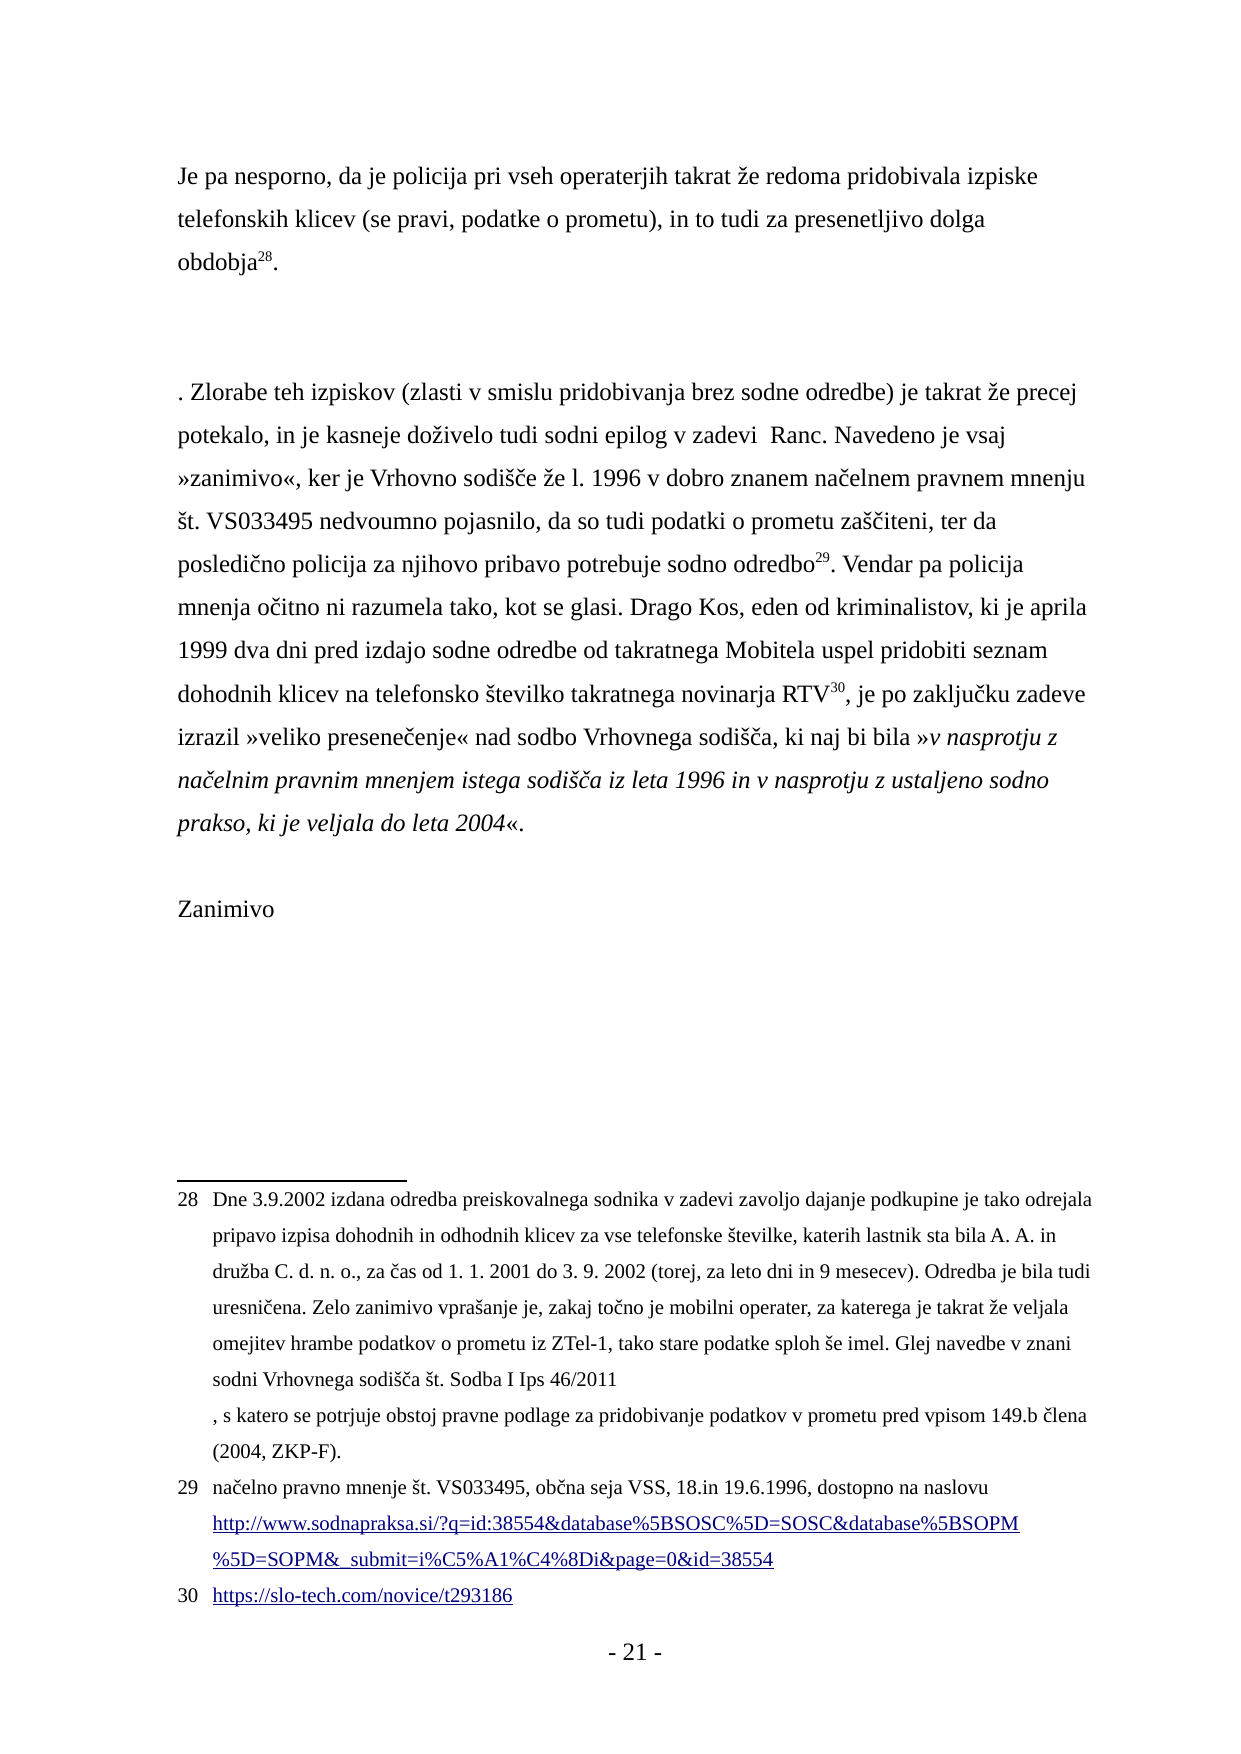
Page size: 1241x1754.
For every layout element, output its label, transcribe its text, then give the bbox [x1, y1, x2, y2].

text . Zlorabe teh izpiskov (zlasti v smislu pridobivanja brez sodne odredbe) je takrat že precej potekalo, in je kasneje doživelo tudi sodni epilog v zadevi Ranc. Navedeno je vsaj »zanimivo«, ker je Vrhovno sodišče že l. 1996 v dobro znanem načelnem pravnem mnenju št. VS033495 nedvoumno pojasnilo, da so tudi podatki o prometu zaščiteni, ter da posledično policija za njihovo pribavo potrebuje sodno odredbo. Vendar pa policija mnenja očitno ni razumela tako, kot se glasi. Drago Kos, eden od kriminalistov, ki je aprila 1999 dva dni pred izdajo sodne odredbe od takratnega Mobitela uspel pridobiti seznam dohodnih klicev na telefonsko številko takratnega novinarja RTV, je po zaključku zadeve izrazil »veliko presenečenje« nad sodbo Vrhovnega sodišča, ki naj bi bila »v nasprotju z načelnim pravnim mnenjem istega sodišča iz leta 1996 in v nasprotju z ustaljeno sodno prakso, ki je veljala do leta 2004«. [177, 377, 1093, 837]
text Je pa nesporno, da je policija pri vseh operaterjih takrat že redoma pridobivala izpiske telefonskih klicev (se pravi, podatke o prometu), in to tudi za presenetljivo dolga obdobja. [177, 161, 1093, 276]
text https://slo-tech.com/novice/t293186 [177, 1583, 1093, 1607]
text Zanimivo [177, 894, 1093, 923]
text načelno pravno mnenje št. VS033495, občna seja VSS, 18.in 19.6.1996, dostopno na naslovu http://www.sodnapraksa.si/?q=id:38554&database%5BSOSC%5D=SOSC&database%5BSOPM%5D=SOPM&_submit=i%C5%A1%C4%8Di&page=0&id=38554 [177, 1475, 1093, 1571]
text Dne 3.9.2002 izdana odredba preiskovalnega sodnika v zadevi zavoljo dajanje podkupine je tako odrejala pripavo izpisa dohodnih in odhodnih klicev za vse telefonske številke, katerih lastnik sta bila A. A. in družba C. d. n. o., za čas od 1. 1. 2001 do 3. 9. 2002 (torej, za leto dni in 9 mesecev). Odredba je bila tudi uresničena. Zelo zanimivo vprašanje je, zakaj točno je mobilni operater, za katerega je takrat že veljala omejitev hrambe podatkov o prometu iz ZTel-1, tako stare podatke sploh še imel. Glej navedbe v znani sodni Vrhovnega sodišča št. Sodba I Ips 46/2011 , s katero se potrjuje obstoj pravne podlage za pridobivanje podatkov v prometu pred vpisom 149.b člena (2004, ZKP-F). [177, 1187, 1093, 1463]
